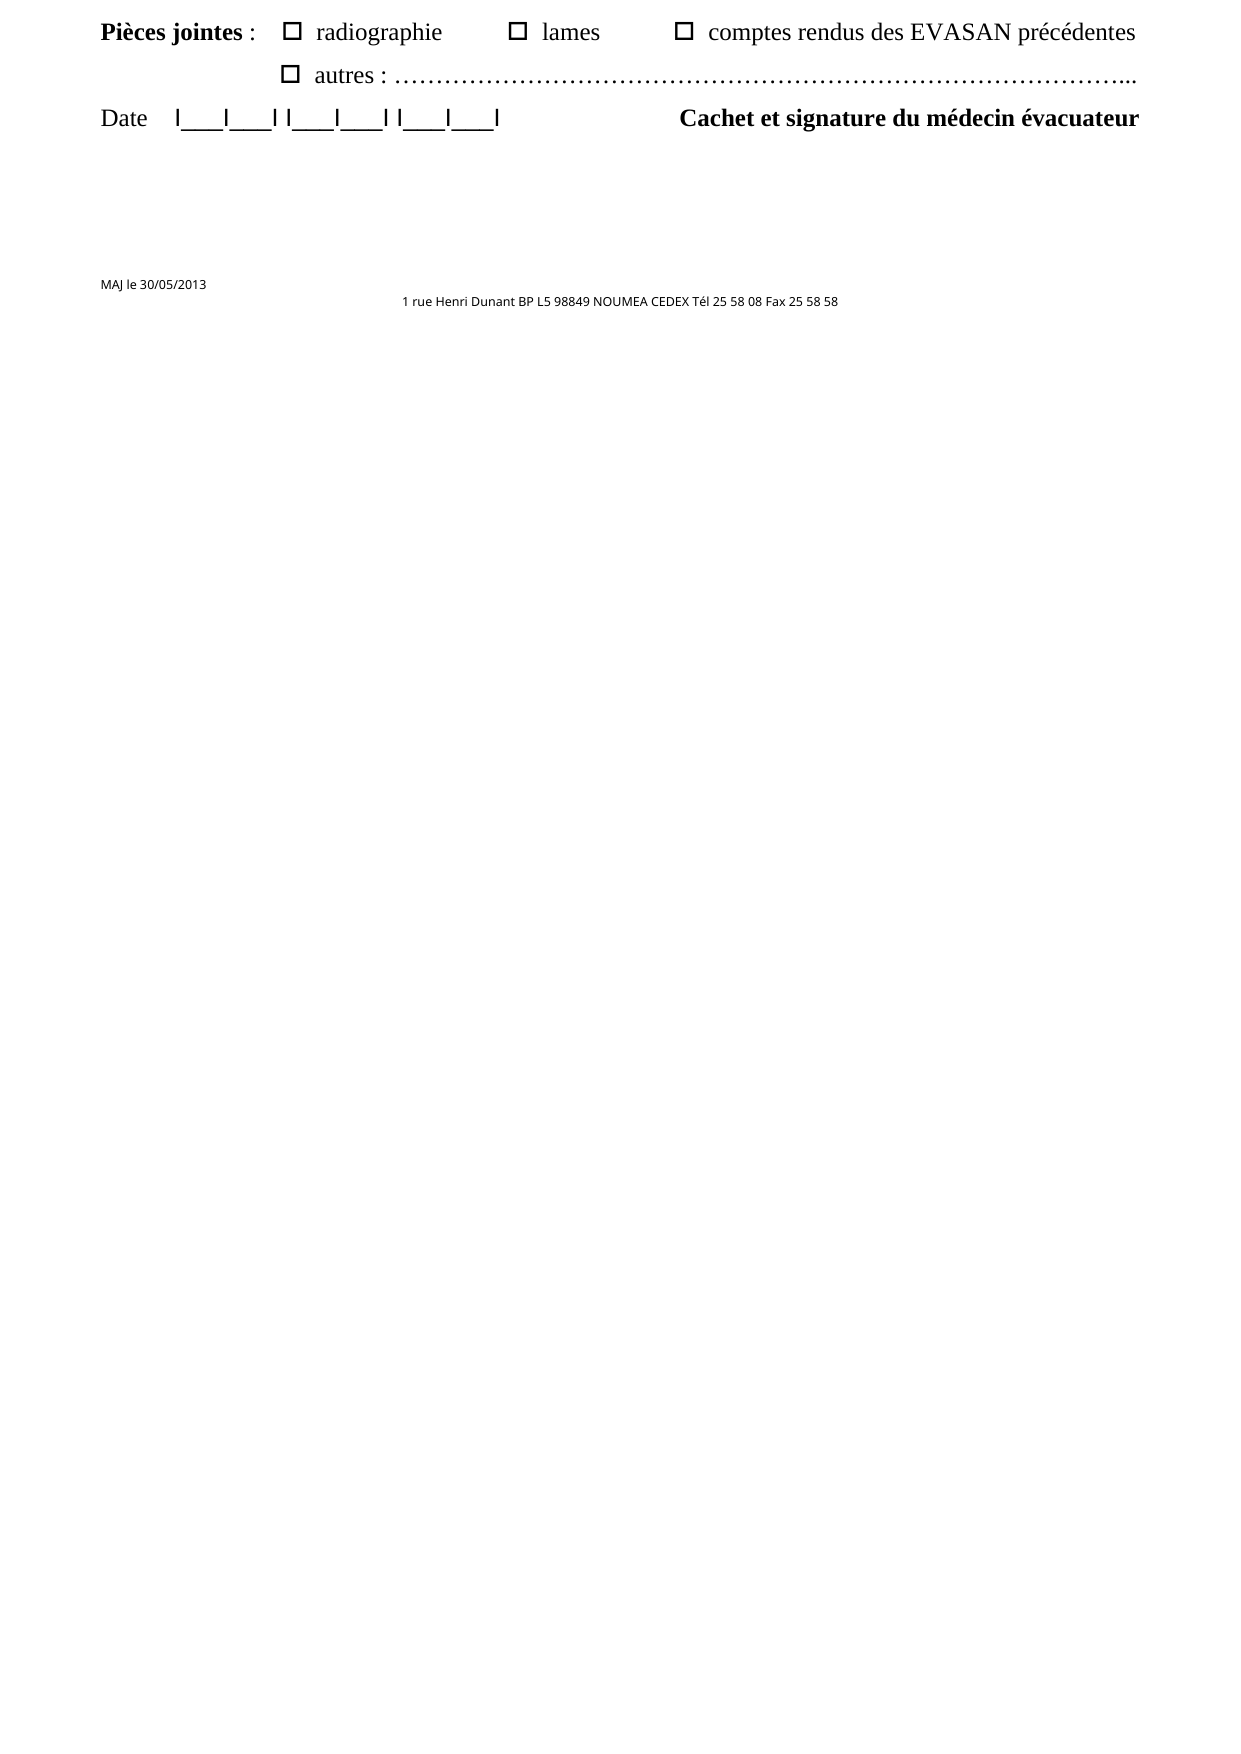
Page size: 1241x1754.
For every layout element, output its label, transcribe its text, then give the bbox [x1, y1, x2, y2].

text MAJ le 30/05/2013 [100, 276, 1140, 293]
text 1 rue Henri Dunant BP L5 98849 NOUMEA CEDEX Tél 25 58 08 Fax 25 58 58 [100, 293, 1140, 310]
text Date I___I___I I___I___I I___I___I Cachet et signature du médecin évacuateur [100, 103, 1140, 132]
text Pièces jointes :  radiographie  lames  comptes rendus des EVASAN précédentes [100, 17, 1140, 46]
text  autres : ……………………………………………………………………………... [100, 60, 1140, 89]
